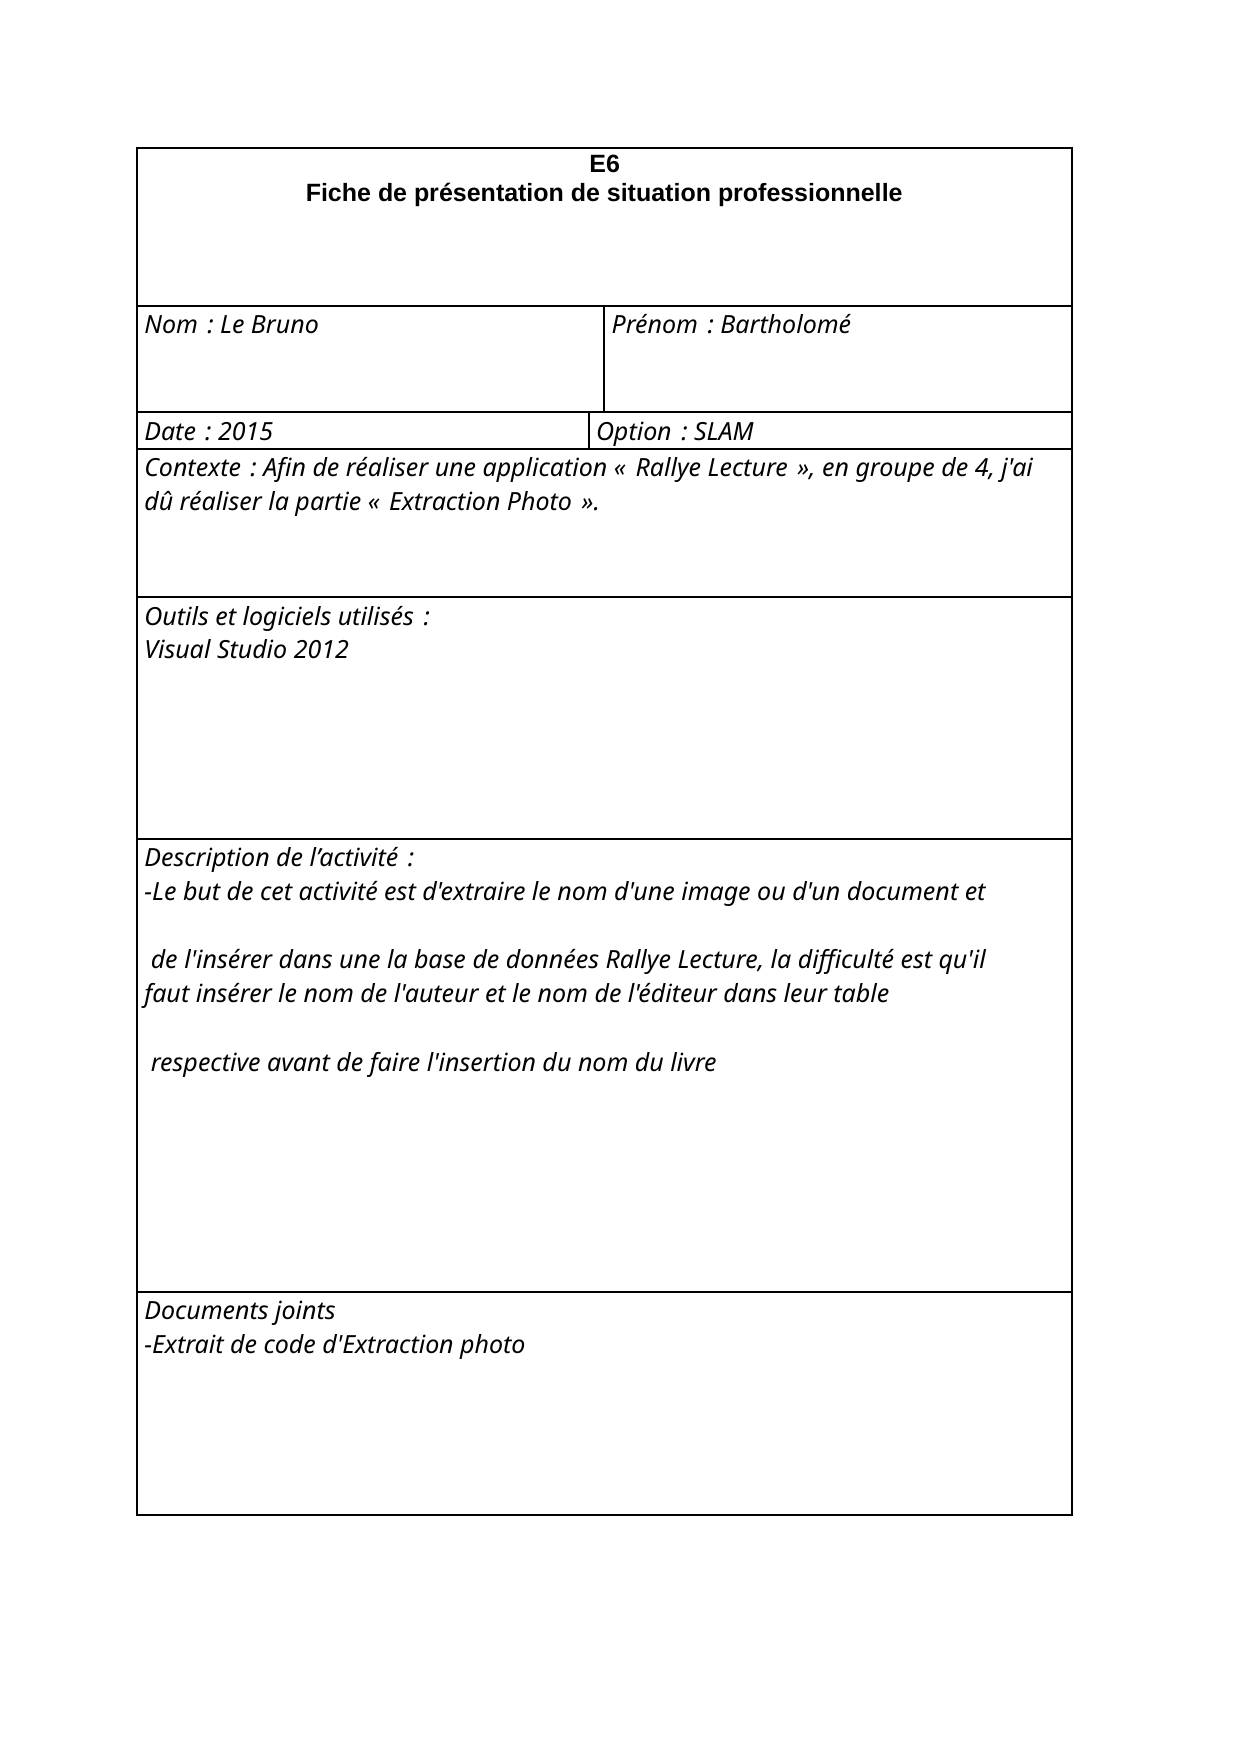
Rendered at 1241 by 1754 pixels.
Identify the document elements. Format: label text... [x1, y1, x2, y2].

table_cell Description de l’activité : -Le but de cet activité est d'extraire le nom d'une image ou d'un document et de l'insérer dans une la base de données Rallye Lecture, la difficulté est qu'il faut insérer le nom de l'auteur et le nom de l'éditeur dans leur table respective avant de faire l'insertion du nom du livre [138, 840, 1071, 1291]
table_cell Contexte : Afin de réaliser une application « Rallye Lecture », en groupe de 4, j'ai dû réaliser la partie « Extraction Photo ». [138, 450, 1071, 596]
table_cell Outils et logiciels utilisés : Visual Studio 2012 [138, 598, 1071, 838]
table_cell Nom : Le Bruno [138, 307, 603, 411]
table_cell Date : 2015 [138, 413, 588, 447]
table_header E6 Fiche de présentation de situation professionnelle [138, 149, 1071, 305]
table_cell Option : SLAM [590, 413, 1071, 447]
table_cell Prénom : Bartholomé [605, 307, 1071, 411]
table_cell Documents joints -Extrait de code d'Extraction photo [138, 1293, 1071, 1513]
